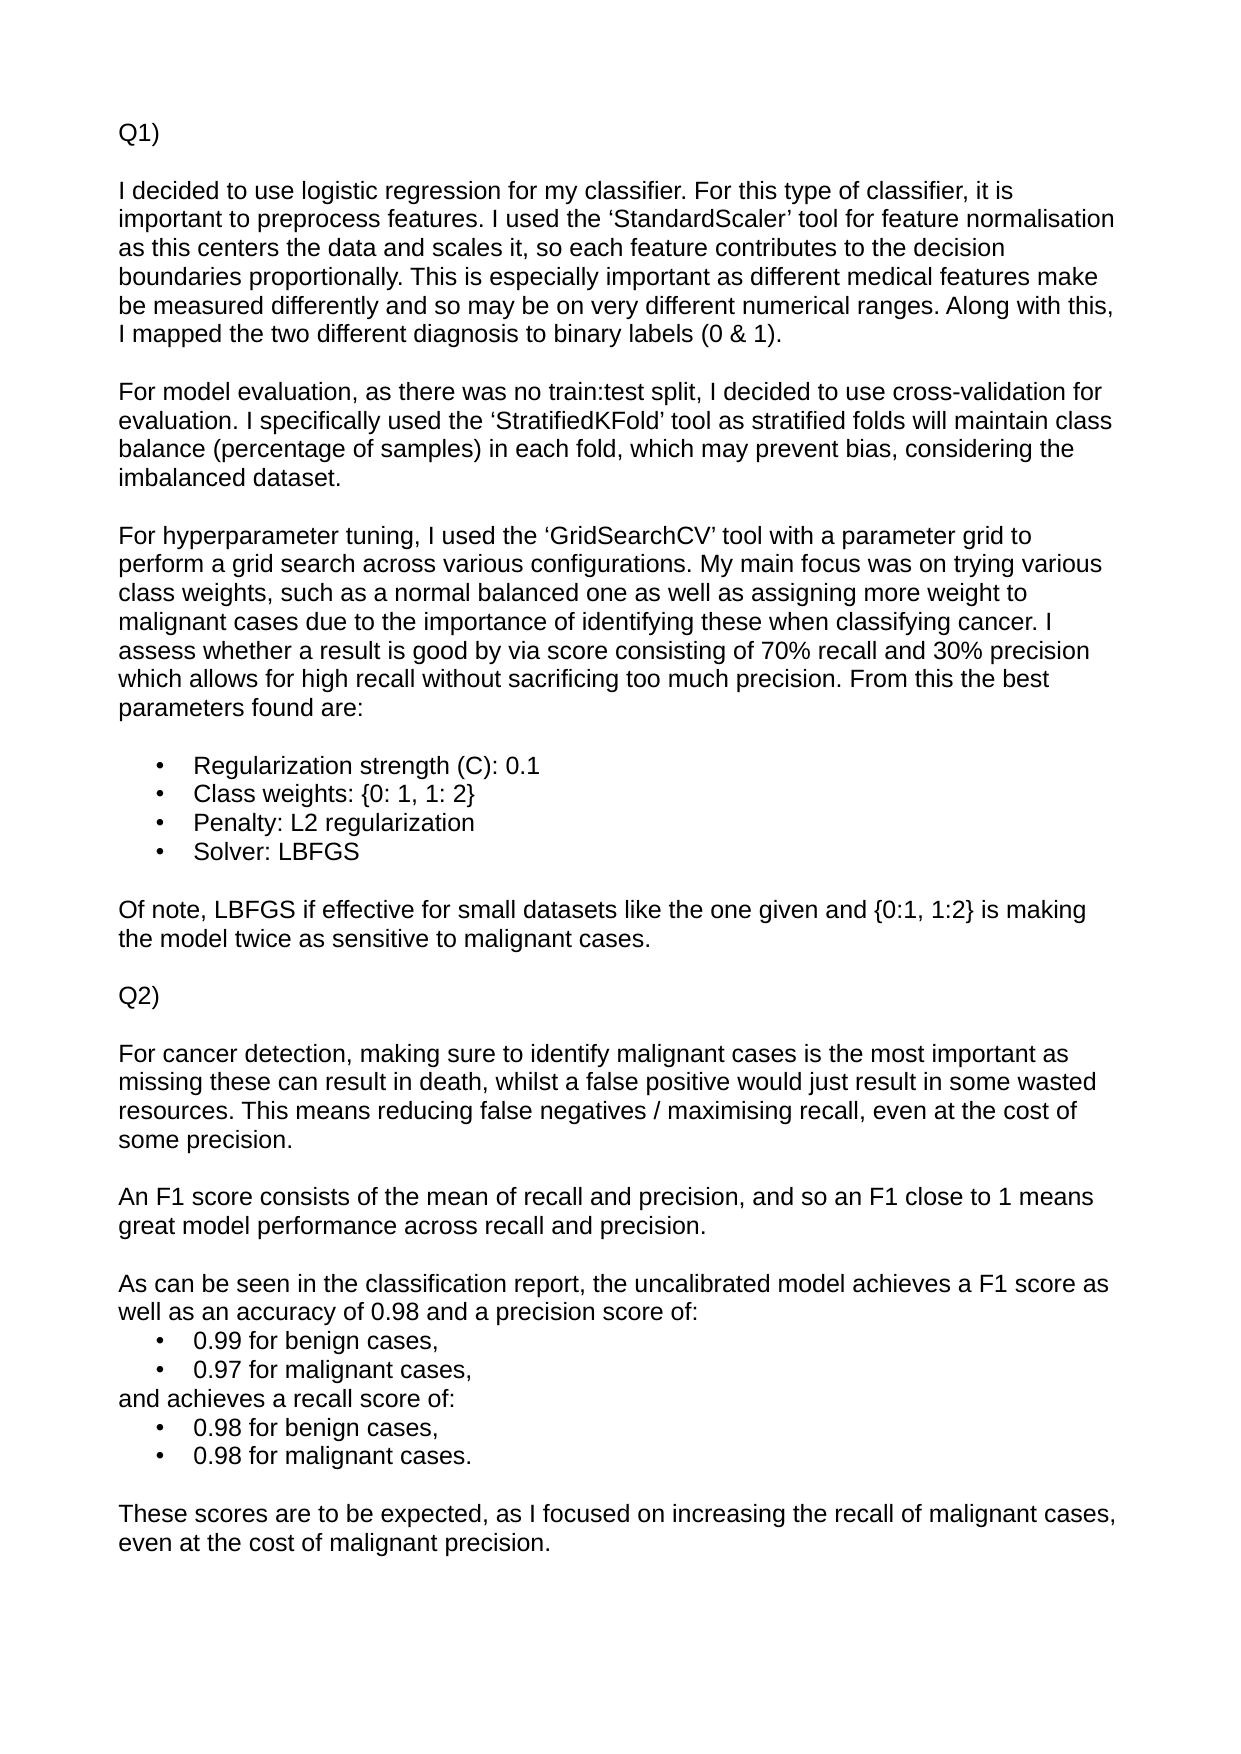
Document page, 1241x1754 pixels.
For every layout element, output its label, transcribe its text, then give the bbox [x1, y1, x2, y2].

list Solver: LBFGS [156, 837, 1122, 866]
text An F1 score consists of the mean of recall and precision, and so an F1 close to 1 means great model performance across recall and precision. [118, 1182, 1122, 1240]
text Q1) [118, 118, 1122, 147]
list 0.97 for malignant cases, [156, 1355, 1122, 1384]
list 0.99 for benign cases, [156, 1326, 1122, 1355]
list Class weights: {0: 1, 1: 2} [156, 779, 1122, 808]
text and achieves a recall score of: [118, 1384, 1122, 1412]
text For cancer detection, making sure to identify malignant cases is the most important as missing these can result in death, whilst a false positive would just result in some wasted resources. This means reducing false negatives / maximising recall, even at the cost of some precision. [118, 1038, 1122, 1153]
text For hyperparameter tuning, I used the ‘GridSearchCV’ tool with a parameter grid to perform a grid search across various configurations. My main focus was on trying various class weights, such as a normal balanced one as well as assigning more weight to malignant cases due to the importance of identifying these when classifying cancer. I assess whether a result is good by via score consisting of 70% recall and 30% precision which allows for high recall without sacrificing too much precision. From this the best parameters found are: [118, 521, 1122, 722]
list 0.98 for benign cases, [156, 1412, 1122, 1441]
text For model evaluation, as there was no train:test split, I decided to use cross-validation for evaluation. I specifically used the ‘StratifiedKFold’ tool as stratified folds will maintain class balance (percentage of samples) in each fold, which may prevent bias, considering the imbalanced dataset. [118, 377, 1122, 492]
list Penalty: L2 regularization [156, 808, 1122, 837]
text Of note, LBFGS if effective for small datasets like the one given and {0:1, 1:2} is making the model twice as sensitive to malignant cases. [118, 895, 1122, 952]
list Regularization strength (C): 0.1 [156, 751, 1122, 779]
text These scores are to be expected, as I focused on increasing the recall of malignant cases, even at the cost of malignant precision. [118, 1499, 1122, 1556]
text Q2) [118, 981, 1122, 1010]
list 0.98 for malignant cases. [156, 1441, 1122, 1470]
text I decided to use logistic regression for my classifier. For this type of classifier, it is important to preprocess features. I used the ‘StandardScaler’ tool for feature normalisation as this centers the data and scales it, so each feature contributes to the decision boundaries proportionally. This is especially important as different medical features make be measured differently and so may be on very different numerical ranges. Along with this, I mapped the two different diagnosis to binary labels (0 & 1). [118, 176, 1122, 348]
text As can be seen in the classification report, the uncalibrated model achieves a F1 score as well as an accuracy of 0.98 and a precision score of: [118, 1268, 1122, 1326]
